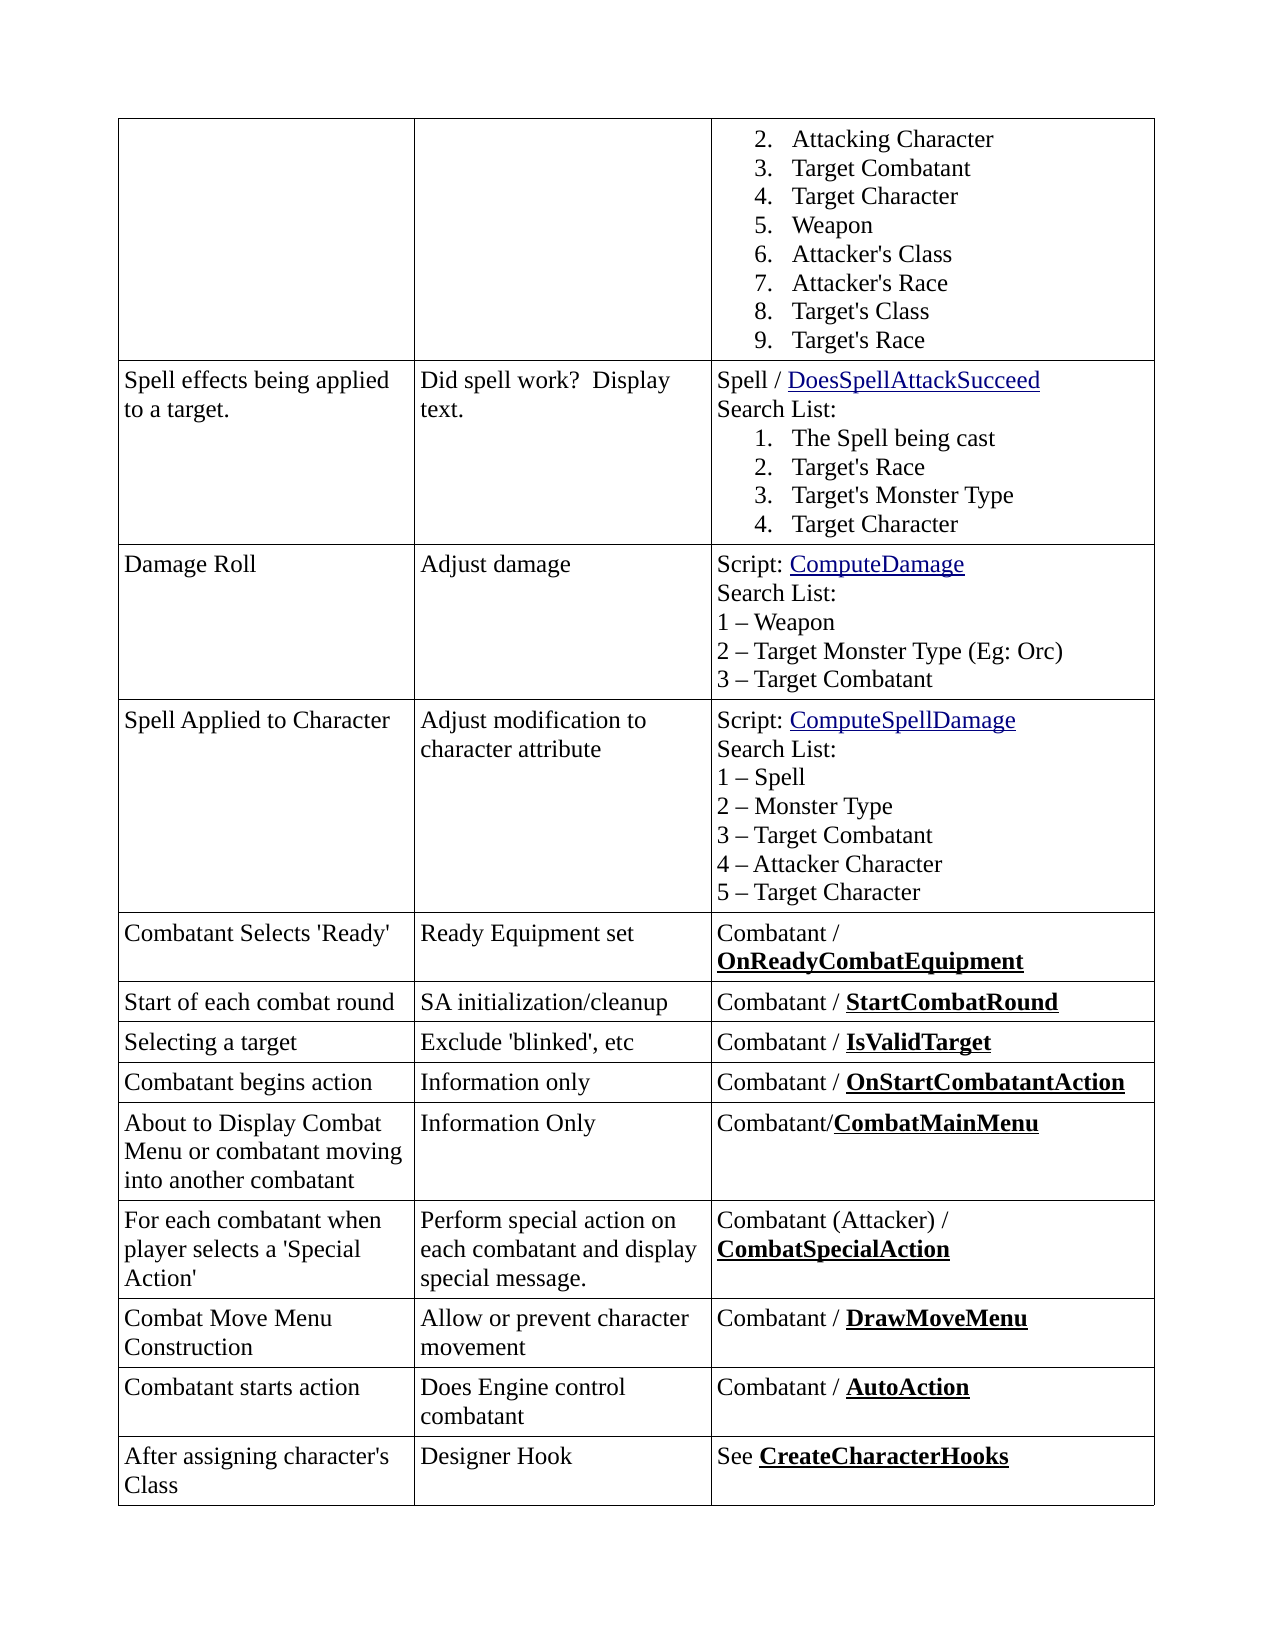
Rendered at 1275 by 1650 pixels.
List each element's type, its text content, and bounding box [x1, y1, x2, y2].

table_cell Script: ComputeSpellDamage Search List: 1 – Spell 2 – Monster Type 3 – Target Combatant 4 – Attacker Character 5 – Target Character [712, 700, 1154, 912]
table_cell Did spell work? Display text. [415, 361, 711, 544]
table_cell Does Engine control combatant [415, 1368, 711, 1436]
table_cell Combatant/CombatMainMenu [712, 1103, 1154, 1200]
table_cell See CreateCharacterHooks [712, 1437, 1154, 1505]
table_cell Selecting a target [119, 1022, 414, 1062]
table_cell Spell / DoesSpellAttackSucceed Search List: The Spell being cast Target's Race Target's Monster Type Target Character [712, 361, 1154, 544]
table_cell SA initialization/cleanup [415, 982, 711, 1021]
table_cell Spell effects being applied to a target. [119, 361, 414, 544]
table_cell Damage Roll [119, 545, 414, 699]
table_cell Combatant (Attacker) / CombatSpecialAction [712, 1201, 1154, 1297]
table_cell For each combatant when player selects a 'Special Action' [119, 1201, 414, 1297]
table_cell After assigning character's Class [119, 1437, 414, 1505]
table_cell Start of each combat round [119, 982, 414, 1021]
table_cell Allow or prevent character movement [415, 1299, 711, 1367]
table_cell Combatant / AutoAction [712, 1368, 1154, 1436]
table_cell Combatant Selects 'Ready' [119, 913, 414, 981]
table_cell Ready Equipment set [415, 913, 711, 981]
table_cell [119, 119, 414, 360]
table_cell DoesAttackSucceed Search List: Attacking Combatant Attacking Character Target Combatant Target Character Weapon Attacker's Class Attacker's Race Target's Class Target's Race [712, 119, 1154, 360]
table_cell Combatant / OnStartCombatantAction [712, 1063, 1154, 1102]
table_cell Exclude 'blinked', etc [415, 1022, 711, 1062]
table_cell Adjust damage [415, 545, 711, 699]
table_cell Perform special action on each combatant and display special message. [415, 1201, 711, 1297]
table_cell [415, 119, 711, 360]
table_cell Combatant / DrawMoveMenu [712, 1299, 1154, 1367]
table_cell Combat Move Menu Construction [119, 1299, 414, 1367]
table_cell Combatant / IsValidTarget [712, 1022, 1154, 1062]
table_cell Adjust modification to character attribute [415, 700, 711, 912]
table_cell About to Display Combat Menu or combatant moving into another combatant [119, 1103, 414, 1200]
table_cell Combatant / StartCombatRound [712, 982, 1154, 1021]
table_cell Designer Hook [415, 1437, 711, 1505]
table_cell Combatant / OnReadyCombatEquipment [712, 913, 1154, 981]
table_cell Combatant begins action [119, 1063, 414, 1102]
table_cell Information Only [415, 1103, 711, 1200]
table_cell Information only [415, 1063, 711, 1102]
table_cell Combatant starts action [119, 1368, 414, 1436]
table_cell Script: ComputeDamage Search List: 1 – Weapon 2 – Target Monster Type (Eg: Orc) 3 – Target Combatant [712, 545, 1154, 699]
table_cell Spell Applied to Character [119, 700, 414, 912]
